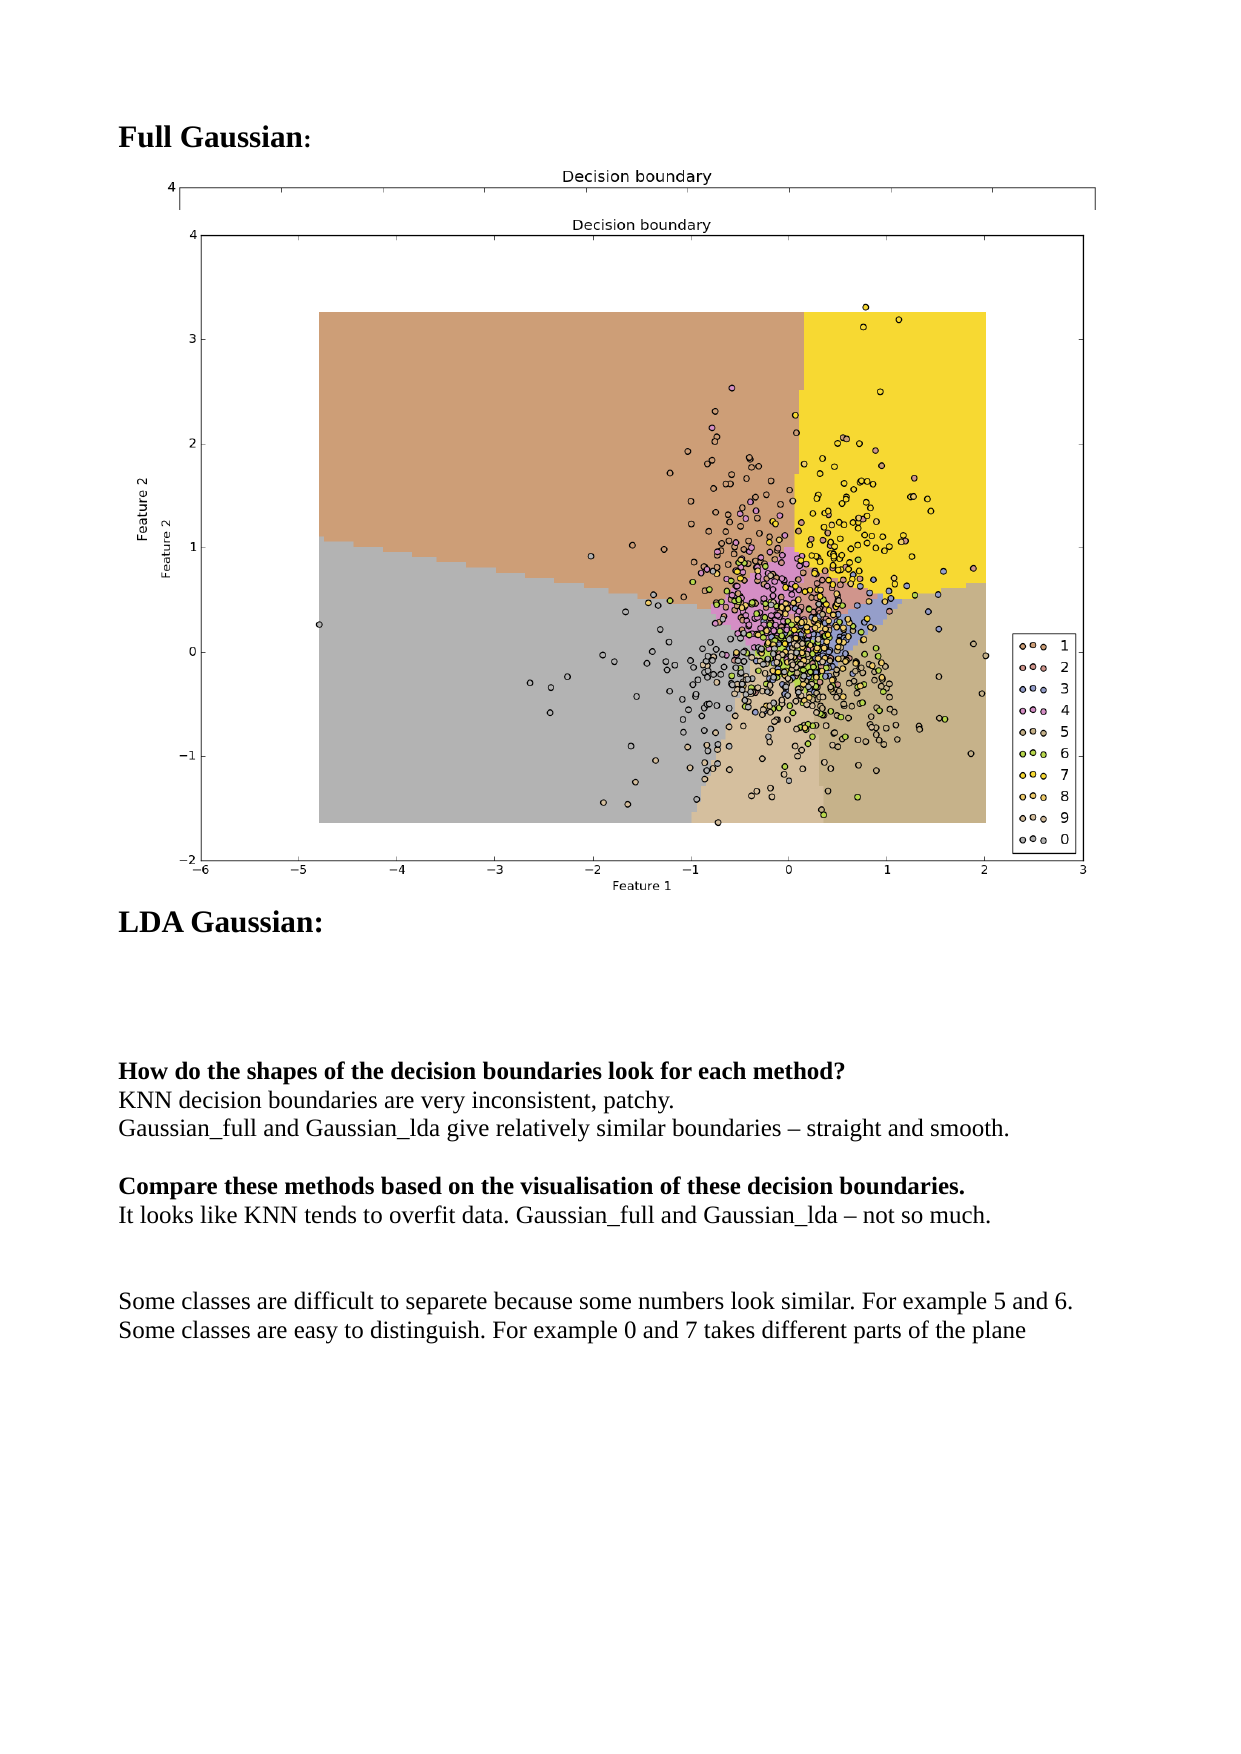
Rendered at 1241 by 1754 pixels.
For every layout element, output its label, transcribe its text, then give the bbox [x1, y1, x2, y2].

text KNN decision boundaries are very inconsistent, patchy. [118, 1085, 1122, 1113]
picture [134, 154, 1122, 904]
text It looks like KNN tends to overfit data. Gaussian_full and Gaussian_lda – not so much. [118, 1200, 1122, 1228]
text Compare these methods based on the visualisation of these decision boundaries. [118, 1171, 1122, 1200]
text Gaussian_full and Gaussian_lda give relatively similar boundaries – straight and smooth. [118, 1113, 1122, 1142]
text Some classes are easy to distinguish. For example 0 and 7 takes different parts of the plane [118, 1315, 1122, 1343]
text Some classes are difficult to separete because some numbers look similar. For example 5 and 6. [118, 1286, 1122, 1315]
text Full Gaussian: [118, 118, 1122, 154]
text How do the shapes of the decision boundaries look for each method? [118, 1056, 1122, 1085]
text LDA Gaussian: [118, 154, 1122, 939]
